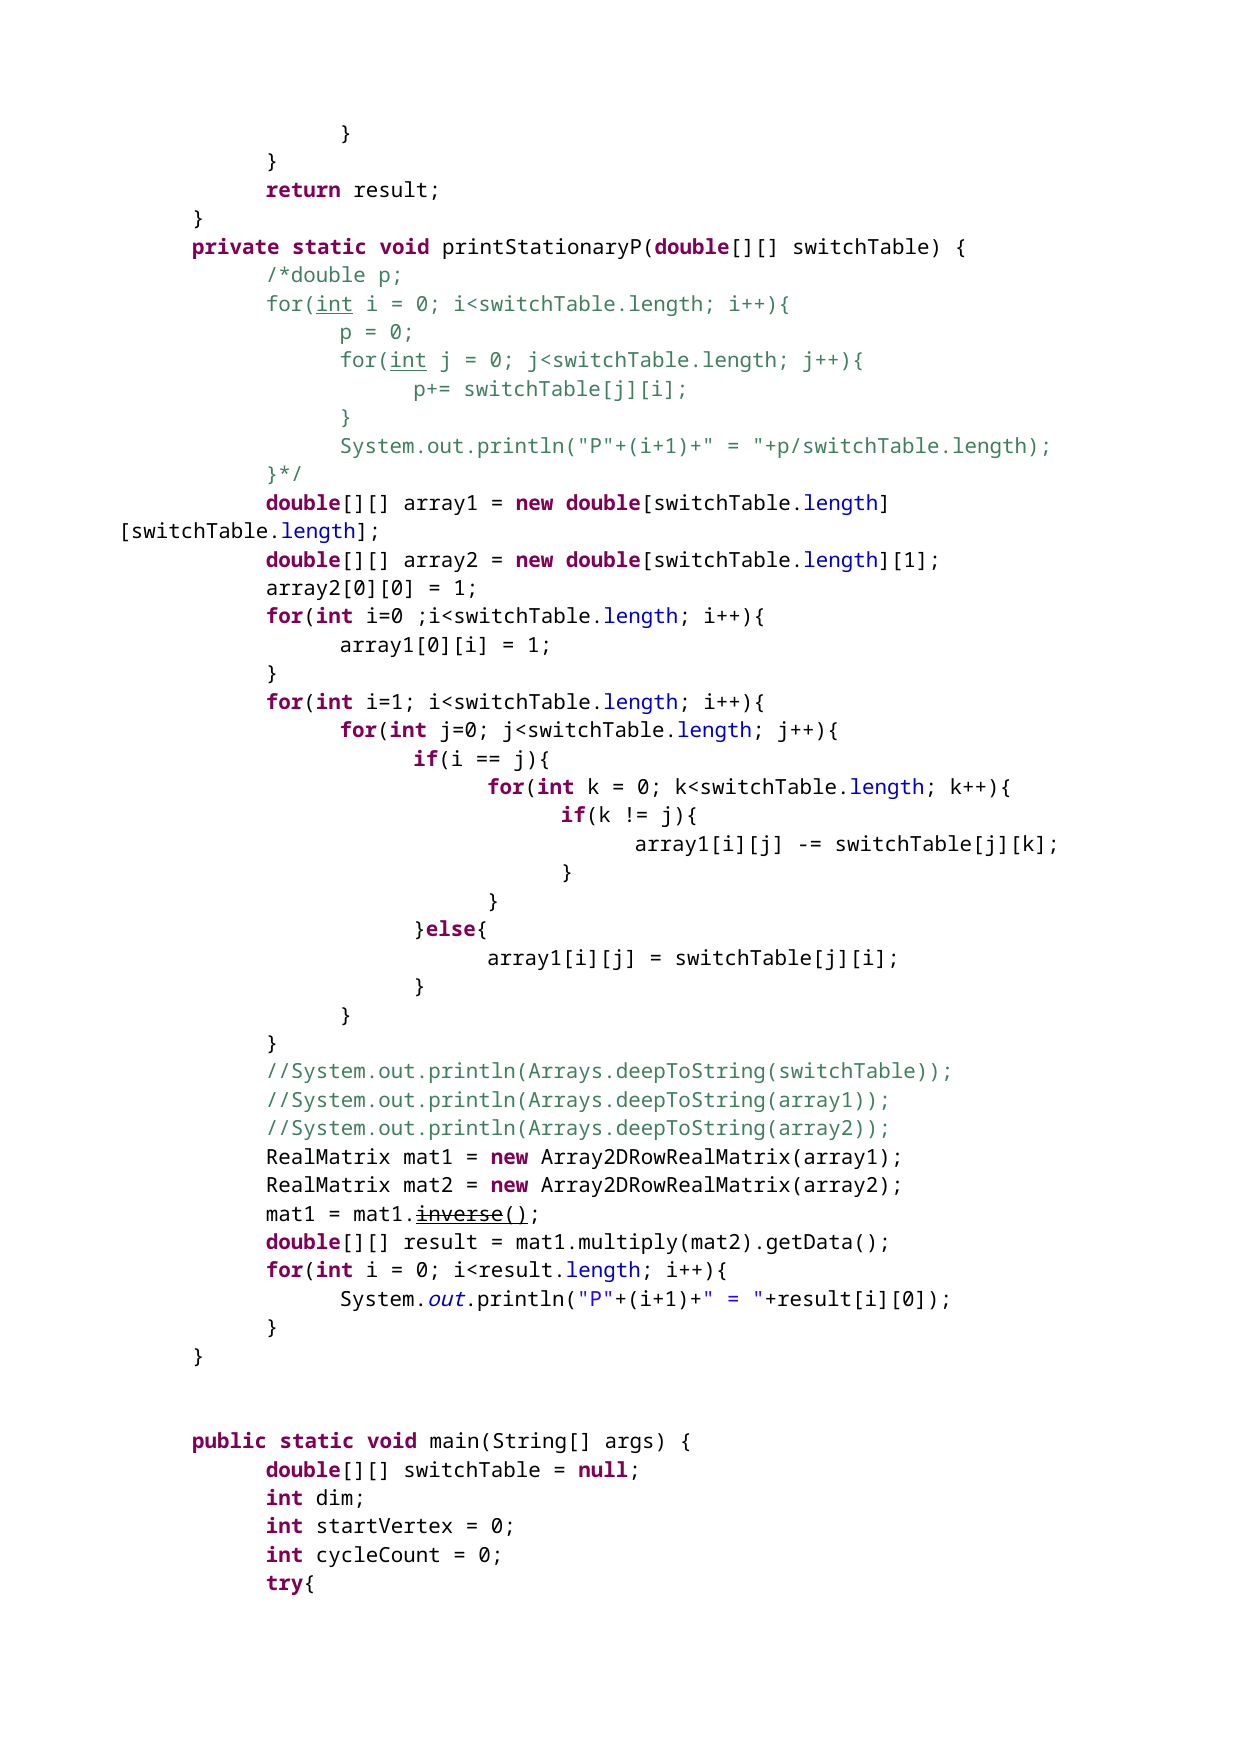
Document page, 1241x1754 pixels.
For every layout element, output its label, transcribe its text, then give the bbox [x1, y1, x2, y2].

text int dim; [118, 1483, 1122, 1512]
text } [118, 886, 1122, 914]
text array2[0][0] = 1; [118, 573, 1122, 602]
text double[][] switchTable = null; [118, 1455, 1122, 1483]
text if(k != j){ [118, 801, 1122, 829]
text for(int i=1; i<switchTable.length; i++){ [118, 687, 1122, 715]
text //System.out.println(Arrays.deepToString(array1)); [118, 1085, 1122, 1113]
text double[][] result = mat1.multiply(mat2).getData(); [118, 1227, 1122, 1256]
text for(int i = 0; i<switchTable.length; i++){ [118, 289, 1122, 317]
text array1[i][j] = switchTable[j][i]; [118, 943, 1122, 971]
text } [118, 203, 1122, 232]
text } [118, 1028, 1122, 1057]
text p = 0; [118, 317, 1122, 346]
text double[][] array2 = new double[switchTable.length][1]; [118, 545, 1122, 573]
text //System.out.println(Arrays.deepToString(switchTable)); [118, 1057, 1122, 1085]
text try{ [118, 1568, 1122, 1597]
text } [118, 147, 1122, 175]
text array1[0][i] = 1; [118, 630, 1122, 658]
text } [118, 1312, 1122, 1341]
text return result; [118, 175, 1122, 203]
text public static void main(String[] args) { [118, 1426, 1122, 1455]
text System.out.println("P"+(i+1)+" = "+result[i][0]); [118, 1284, 1122, 1312]
text if(i == j){ [118, 744, 1122, 772]
text RealMatrix mat2 = new Array2DRowRealMatrix(array2); [118, 1170, 1122, 1199]
text //System.out.println(Arrays.deepToString(array2)); [118, 1113, 1122, 1142]
text int cycleCount = 0; [118, 1540, 1122, 1568]
text }else{ [118, 914, 1122, 943]
text } [118, 1341, 1122, 1369]
text } [118, 971, 1122, 1000]
text p+= switchTable[j][i]; [118, 374, 1122, 402]
text /*double p; [118, 260, 1122, 289]
text } [118, 1000, 1122, 1028]
text RealMatrix mat1 = new Array2DRowRealMatrix(array1); [118, 1142, 1122, 1170]
text } [118, 402, 1122, 431]
text } [118, 658, 1122, 687]
text private static void printStationaryP(double[][] switchTable) { [118, 232, 1122, 260]
text } [118, 118, 1122, 147]
text System.out.println("P"+(i+1)+" = "+p/switchTable.length); [118, 431, 1122, 459]
text } [118, 857, 1122, 886]
text mat1 = mat1.inverse(); [118, 1199, 1122, 1227]
text for(int i=0 ;i<switchTable.length; i++){ [118, 602, 1122, 630]
text for(int j=0; j<switchTable.length; j++){ [118, 715, 1122, 744]
text double[][] array1 = new double[switchTable.length][switchTable.length]; [118, 488, 1122, 545]
text for(int i = 0; i<result.length; i++){ [118, 1256, 1122, 1284]
text array1[i][j] -= switchTable[j][k]; [118, 829, 1122, 857]
text }*/ [118, 459, 1122, 488]
text for(int j = 0; j<switchTable.length; j++){ [118, 346, 1122, 374]
text int startVertex = 0; [118, 1512, 1122, 1540]
text for(int k = 0; k<switchTable.length; k++){ [118, 772, 1122, 801]
